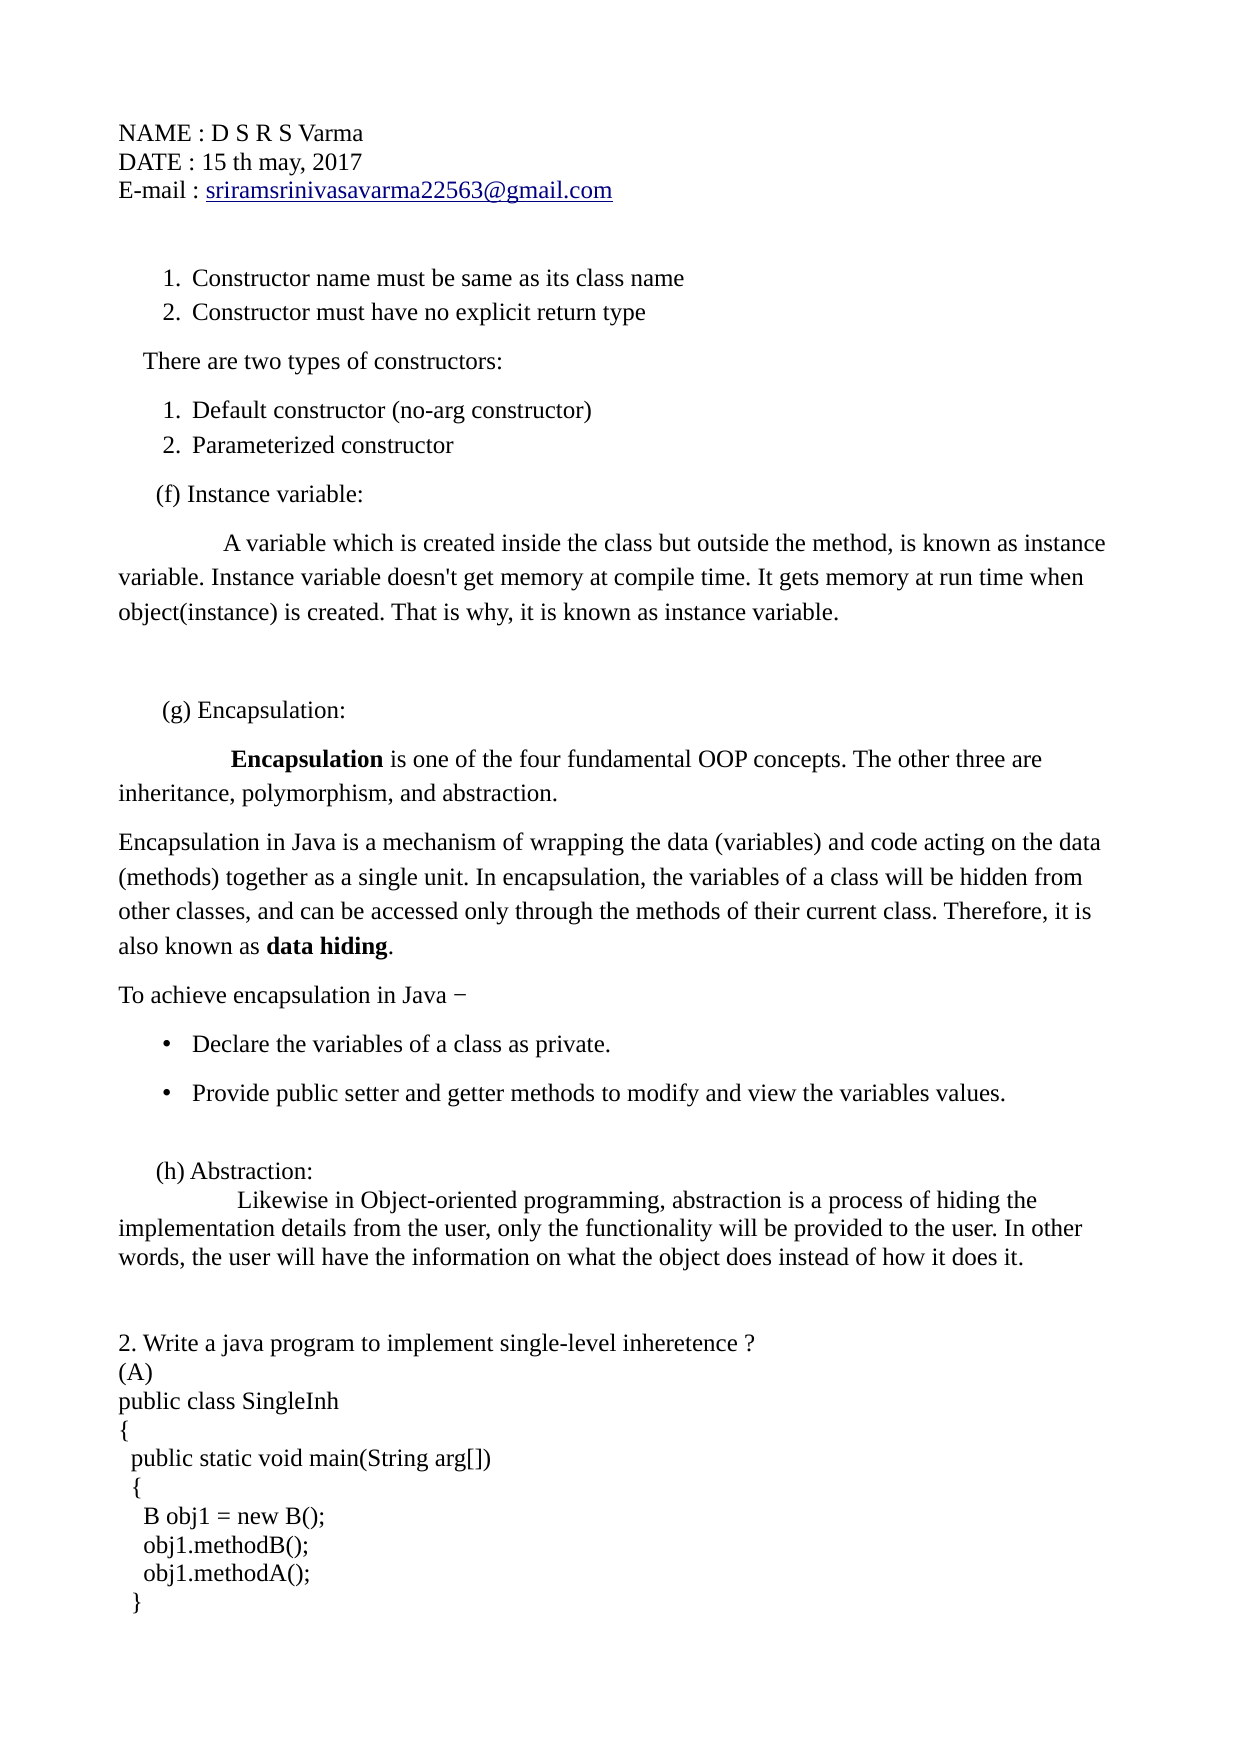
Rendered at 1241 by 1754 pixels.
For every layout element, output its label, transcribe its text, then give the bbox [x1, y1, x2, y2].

list Constructor name must be same as its class name [162, 263, 1122, 291]
text obj1.methodB(); [118, 1530, 1122, 1558]
list Declare the variables of a class as private. [162, 1029, 1122, 1058]
text Likewise in Object-oriented programming, abstraction is a process of hiding the implementation details from the user, only the functionality will be provided to the user. In other words, the user will have the information on what the object does instead of how it does it. [118, 1185, 1122, 1271]
text { [118, 1472, 1122, 1501]
text obj1.methodA(); [118, 1558, 1122, 1587]
text } [118, 1587, 1122, 1616]
text Encapsulation is one of the four fundamental OOP concepts. The other three are inheritance, polymorphism, and abstraction. [118, 744, 1122, 807]
text Encapsulation in Java is a mechanism of wrapping the data (variables) and code acting on the data (methods) together as a single unit. In encapsulation, the variables of a class will be hidden from other classes, and can be accessed only through the methods of their current class. Therefore, it is also known as data hiding. [118, 827, 1122, 960]
list Parameterized constructor [162, 430, 1122, 458]
list Constructor must have no explicit return type [162, 297, 1122, 326]
text public class SingleInh [118, 1386, 1122, 1415]
text (g) Encapsulation: [118, 695, 1122, 724]
text public static void main(String arg[]) [118, 1443, 1122, 1472]
text { [118, 1415, 1122, 1443]
text 2. Write a java program to implement single-level inheretence ? [118, 1328, 1122, 1357]
text To achieve encapsulation in Java − [118, 980, 1122, 1009]
text There are two types of constructors: [118, 346, 1122, 375]
text (A) [118, 1357, 1122, 1386]
list Provide public setter and getter methods to modify and view the variables values. [162, 1078, 1122, 1107]
text A variable which is created inside the class but outside the method, is known as instance variable. Instance variable doesn't get memory at compile time. It gets memory at run time when object(instance) is created. That is why, it is known as instance variable. [118, 528, 1122, 626]
text B obj1 = new B(); [118, 1501, 1122, 1530]
text (f) Instance variable: [118, 479, 1122, 507]
text (h) Abstraction: [118, 1156, 1122, 1185]
list Default constructor (no-arg constructor) [162, 395, 1122, 424]
